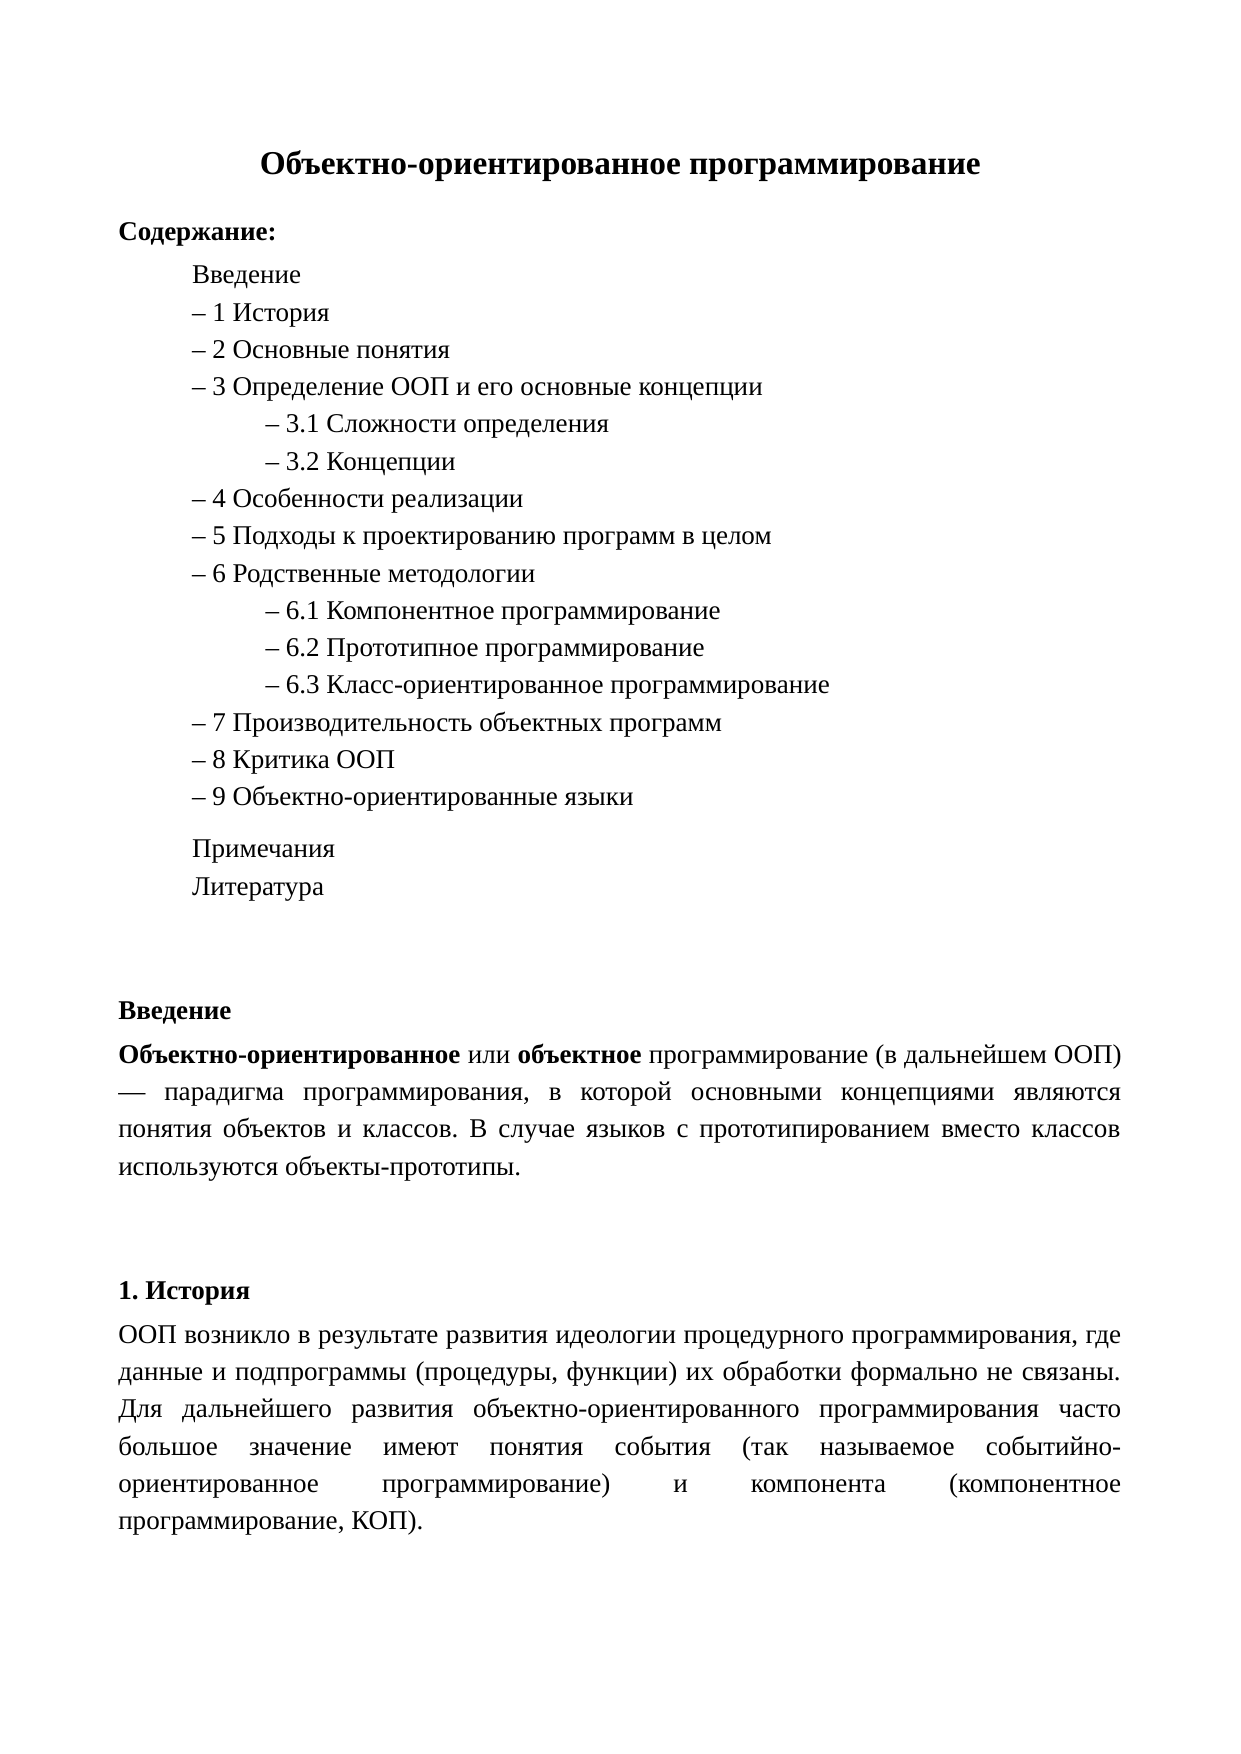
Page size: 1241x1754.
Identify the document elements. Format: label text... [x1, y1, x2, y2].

list Примечания Литература [118, 832, 1122, 901]
list Введение [118, 258, 1122, 289]
list – 4 Особенности реализации [118, 482, 1122, 513]
list – 5 Подходы к проектированию программ в целом [118, 519, 1122, 551]
subtitle 1. История [118, 1274, 1122, 1306]
list – 9 Объектно-ориентированные языки [118, 781, 1122, 812]
subtitle Объектно-ориентированное программирование [118, 143, 1122, 181]
list – 3.1 Сложности определения [118, 408, 1122, 439]
list – 8 Критика ООП [118, 743, 1122, 774]
list – 3.2 Концепции [118, 445, 1122, 476]
subtitle Введение [118, 994, 1122, 1025]
subtitle Содержание: [118, 215, 1122, 246]
list – 6.2 Прототипное программирование [118, 631, 1122, 662]
list – 7 Производительность объектных программ [118, 706, 1122, 737]
list – 6.3 Класс-ориентированное программирование [118, 669, 1122, 700]
text Объектно-ориентированное или объектное программирование (в дальнейшем ООП) — парадигма программирования, в которой основными концепциями являются понятия объектов и классов. В случае языков с прототипированием вместо классов используются объекты-прототипы. [118, 1038, 1122, 1181]
text ООП возникло в результате развития идеологии процедурного программирования, где данные и подпрограммы (процедуры, функции) их обработки формально не связаны. Для дальнейшего развития объектно-ориентированного программирования часто большое значение имеют понятия события (так называемое событийно-ориентированное программирование) и компонента (компонентное программирование, КОП). [118, 1318, 1122, 1536]
list – 6 Родственные методологии [118, 557, 1122, 588]
list – 2 Основные понятия [118, 333, 1122, 364]
list – 6.1 Компонентное программирование [118, 594, 1122, 625]
list – 3 Определение ООП и его основные концепции [118, 370, 1122, 401]
list – 1 История [118, 296, 1122, 327]
